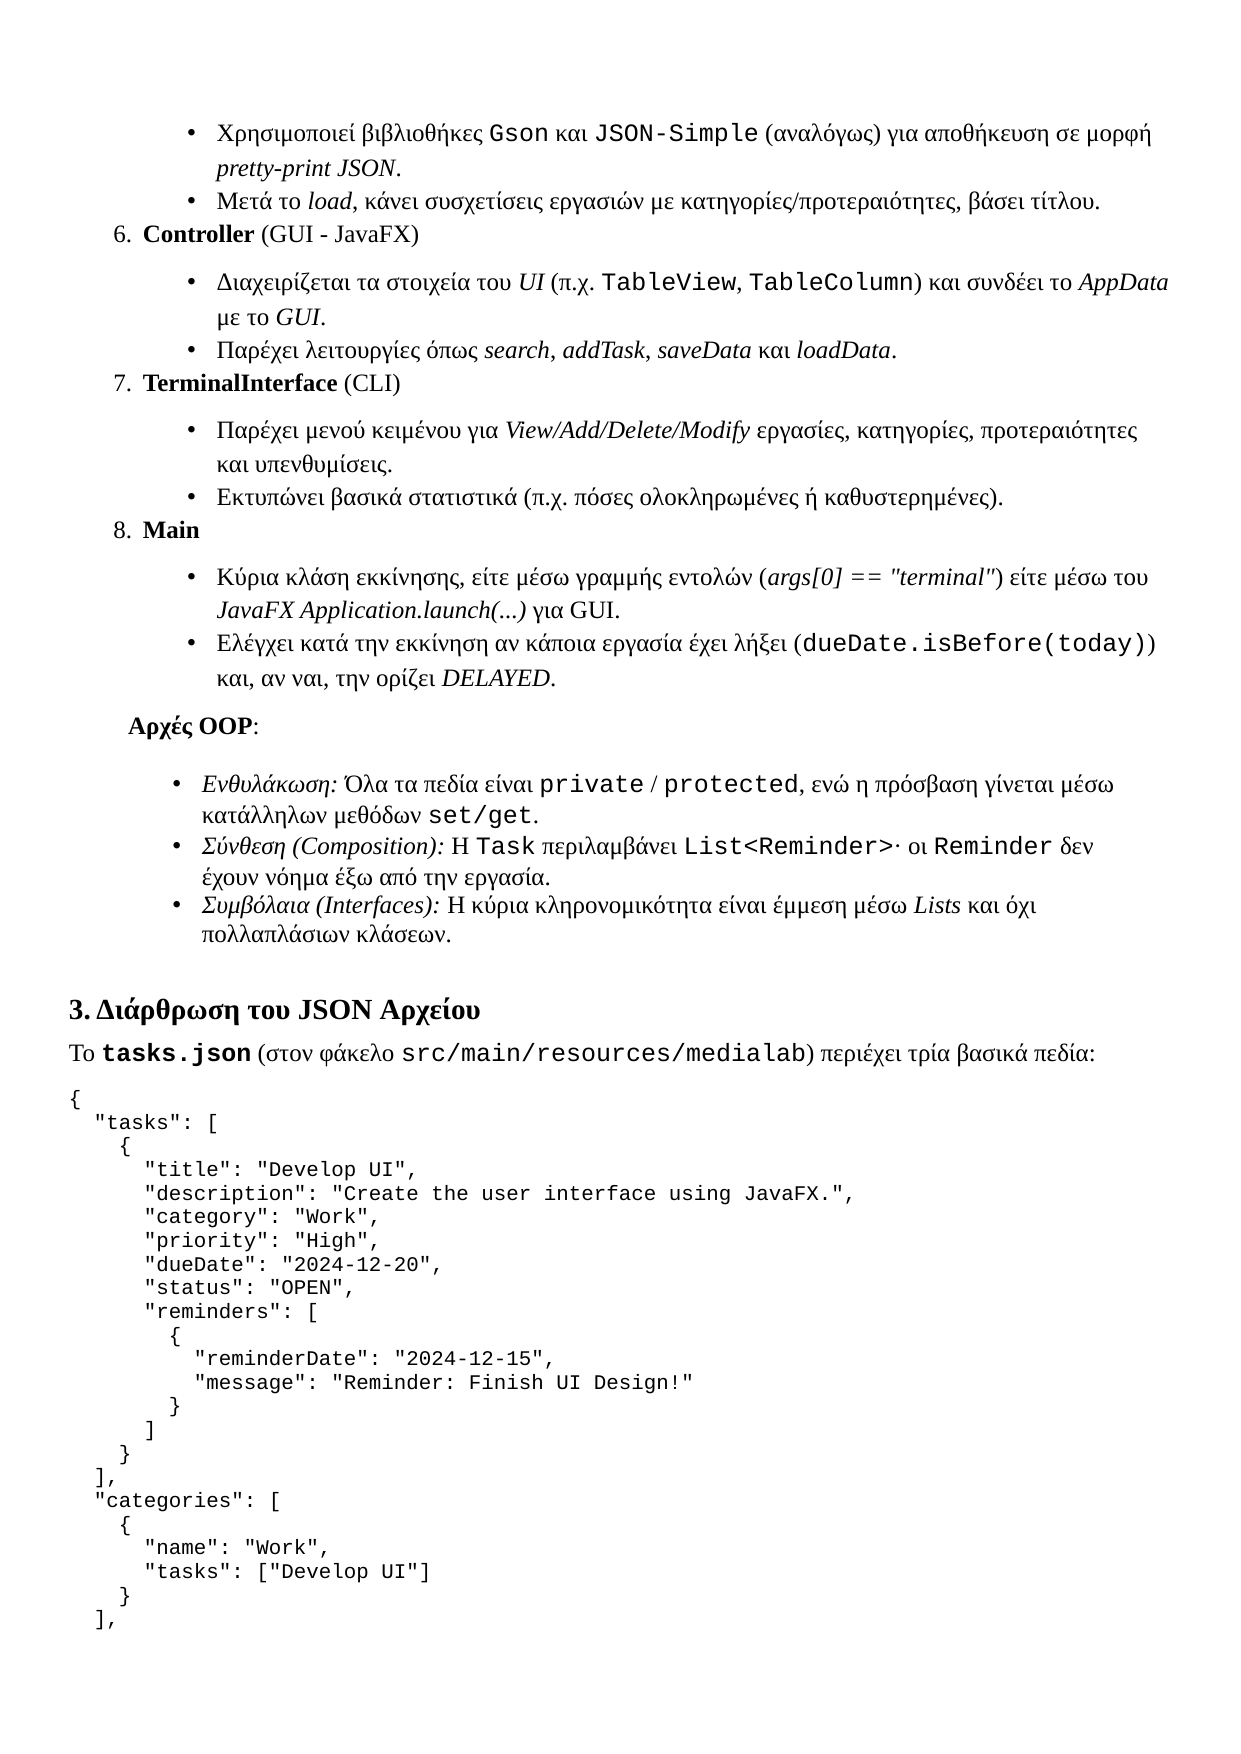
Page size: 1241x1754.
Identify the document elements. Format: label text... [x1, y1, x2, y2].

text { [69, 1135, 1175, 1159]
text } [69, 1396, 1175, 1419]
list Κύρια κλάση εκκίνησης, είτε μέσω γραμμής εντολών (args[0] == "terminal") είτε μέσω του JavaFX Application.launch(...) για GUI. [187, 562, 1175, 624]
list Main [113, 515, 1175, 543]
list Παρέχει μενού κειμένου για View/Add/Delete/Modify εργασίες, κατηγορίες, προτεραιότητες και υπενθυμίσεις. [187, 416, 1175, 477]
text "message": "Reminder: Finish UI Design!" [69, 1372, 1175, 1396]
text { [69, 1324, 1175, 1348]
text "category": "Work", [69, 1206, 1175, 1230]
subtitle 3. Διάρθρωση του JSON Αρχείου [69, 992, 1175, 1026]
text { [69, 1088, 1175, 1112]
list Σύνθεση (Composition): Η Task περιλαμβάνει List<Reminder>· οι Reminder δεν έχουν νόημα έξω από την εργασία. [172, 831, 1116, 891]
text } [69, 1443, 1175, 1466]
text "title": "Develop UI", [69, 1159, 1175, 1183]
text "tasks": [ [69, 1112, 1175, 1135]
list Ελέγχει κατά την εκκίνηση αν κάποια εργασία έχει λήξει (dueDate.isBefore(today)) και, αν ναι, την ορίζει DELAYED. [187, 628, 1175, 692]
text "dueDate": "2024-12-20", [69, 1254, 1175, 1277]
text ], [69, 1466, 1175, 1490]
text } [69, 1585, 1175, 1608]
text Αρχές OOP: [128, 711, 1116, 740]
text "description": "Create the user interface using JavaFX.", [69, 1183, 1175, 1206]
text "categories": [ [69, 1490, 1175, 1514]
list Controller (GUI - JavaFX) [113, 219, 1175, 248]
text "tasks": ["Develop UI"] [69, 1561, 1175, 1585]
list Παρέχει λειτουργίες όπως search, addTask, saveData και loadData. [187, 335, 1175, 364]
list Μετά το load, κάνει συσχετίσεις εργασιών με κατηγορίες/προτεραιότητες, βάσει τίτλου. [187, 186, 1175, 215]
text "status": "OPEN", [69, 1277, 1175, 1301]
list Συμβόλαια (Interfaces): Η κύρια κληρονομικότητα είναι έμμεση μέσω Lists και όχι πολλαπλάσιων κλάσεων. [172, 891, 1116, 948]
text { [69, 1514, 1175, 1537]
text ], [69, 1608, 1175, 1632]
text "priority": "High", [69, 1230, 1175, 1254]
text ] [69, 1419, 1175, 1443]
text "reminderDate": "2024-12-15", [69, 1348, 1175, 1372]
text Το tasks.json (στον φάκελο src/main/resources/medialab) περιέχει τρία βασικά πεδία: [69, 1038, 1175, 1069]
list Εκτυπώνει βασικά στατιστικά (π.χ. πόσες ολοκληρωμένες ή καθυστερημένες). [187, 482, 1175, 510]
list Χρησιμοποιεί βιβλιοθήκες Gson και JSON-Simple (αναλόγως) για αποθήκευση σε μορφή pretty-print JSON. [187, 118, 1175, 182]
list TerminalInterface (CLI) [113, 368, 1175, 397]
text "reminders": [ [69, 1301, 1175, 1324]
text "name": "Work", [69, 1537, 1175, 1561]
list Διαχειρίζεται τα στοιχεία του UI (π.χ. TableView, TableColumn) και συνδέει το AppData με το GUI. [187, 267, 1175, 331]
list Ενθυλάκωση: Όλα τα πεδία είναι private / protected, ενώ η πρόσβαση γίνεται μέσω κατάλληλων μεθόδων set/get. [172, 769, 1116, 831]
